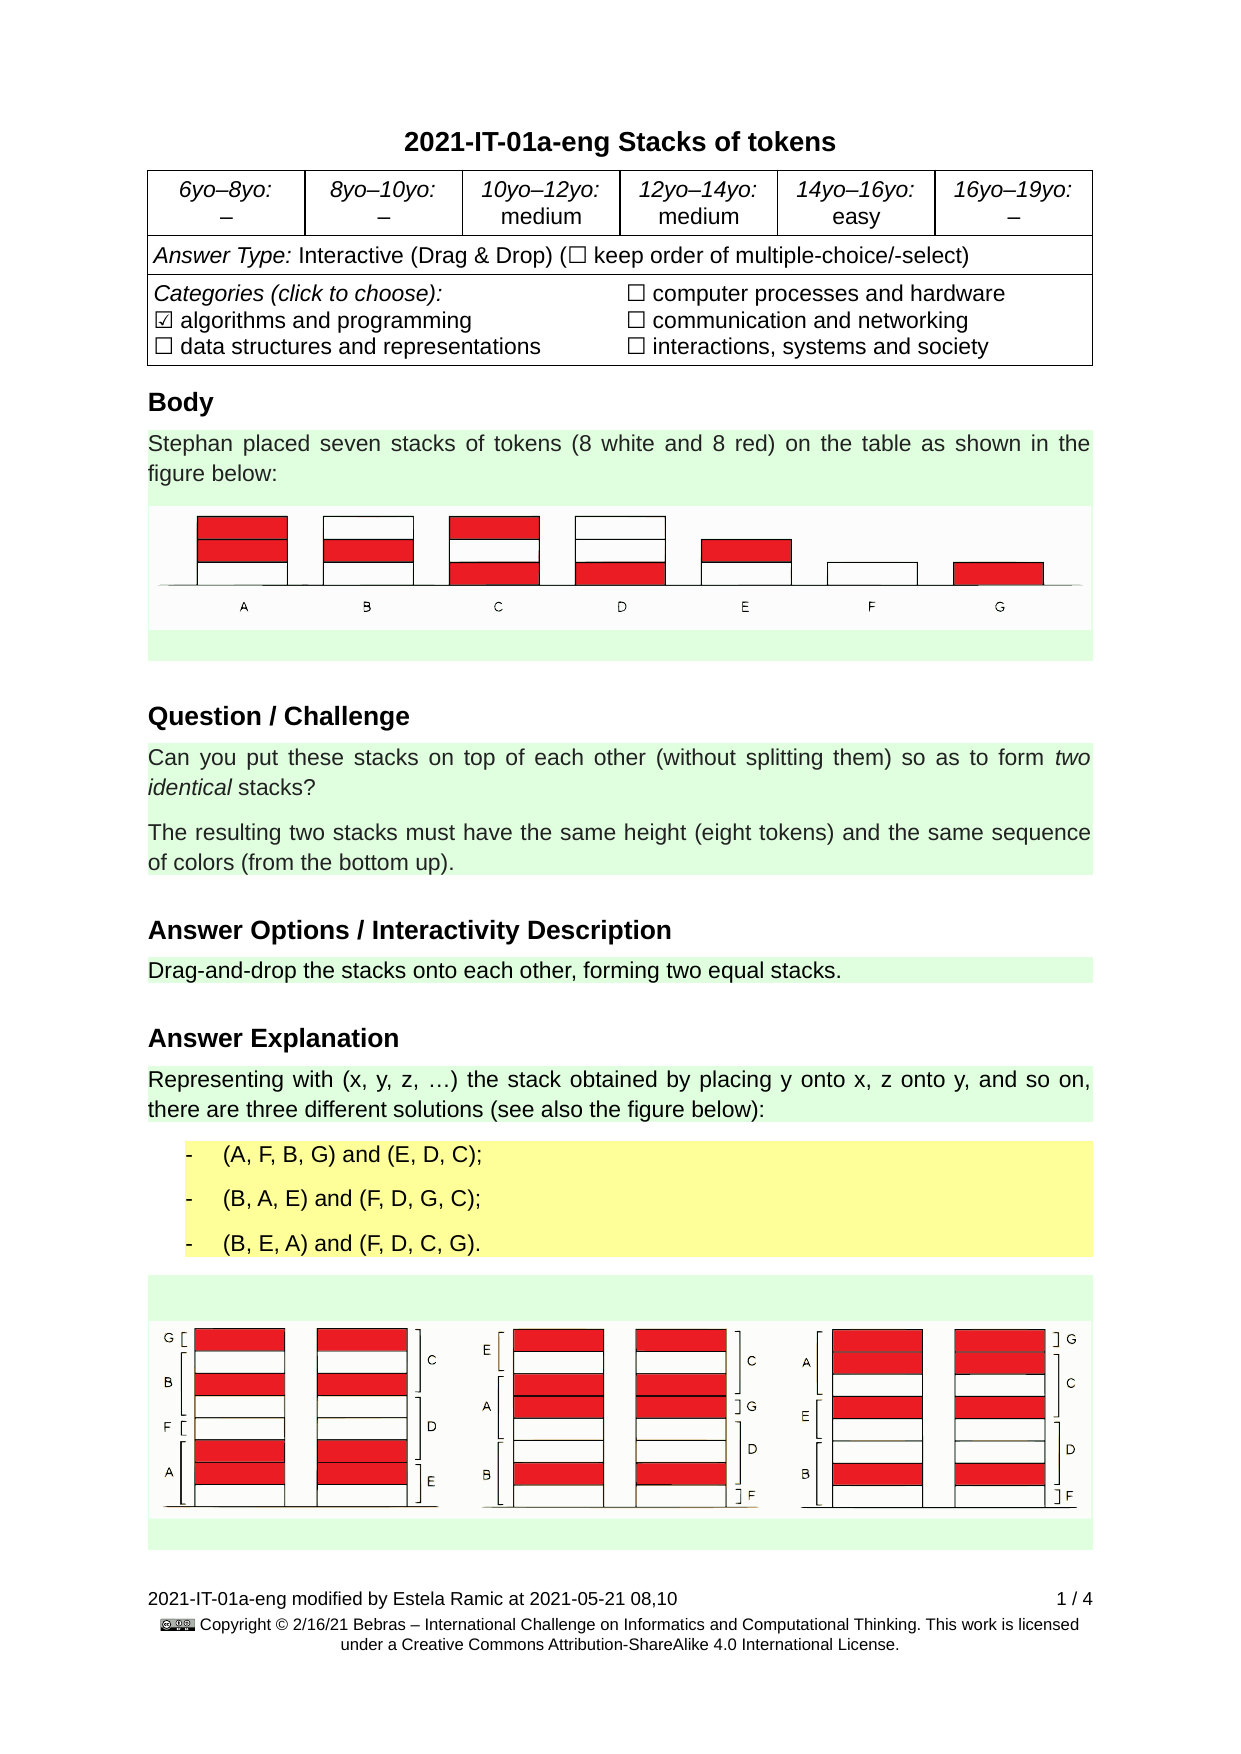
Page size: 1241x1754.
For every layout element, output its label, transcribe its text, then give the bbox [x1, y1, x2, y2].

subtitle 2021-IT-01a-eng Stacks of tokens [148, 125, 1093, 157]
table_cell Categories (click to choose): ☑ algorithms and programming ☐ data structures and representations [148, 275, 620, 365]
subtitle Body [148, 387, 1093, 417]
table_header 16yo–19yo: – [936, 171, 1092, 235]
table_header 6yo–8yo: – [148, 171, 304, 235]
list (A, F, B, G) and (E, D, C); [185, 1141, 1093, 1167]
text Representing with (x, y, z, …) the stack obtained by placing y onto x, z onto y, and so on, there are three different solutions (see also the figure below): [148, 1066, 1093, 1122]
table_header 12yo–14yo: medium [621, 171, 777, 235]
text Drag-and-drop the stacks onto each other, forming two equal stacks. [148, 957, 1093, 983]
text Stephan placed seven stacks of tokens (8 white and 8 red) on the table as shown in the figure below: [148, 430, 1093, 486]
subtitle Answer Options / Interactivity Description [148, 914, 1093, 945]
list (B, E, A) and (F, D, C, G). [185, 1230, 1093, 1257]
subtitle Question / Challenge [148, 701, 1093, 731]
table_cell ☐ computer processes and hardware ☐ communication and networking ☐ interactions, systems and society [620, 275, 1092, 365]
table_header 14yo–16yo: easy [778, 171, 934, 235]
list (B, A, E) and (F, D, G, C); [185, 1185, 1093, 1212]
table_cell Answer Type: Interactive (Drag & Drop) (☐ keep order of multiple-choice/-select) [148, 236, 1092, 274]
text The resulting two stacks must have the same height (eight tokens) and the same sequence of colors (from the bottom up). [148, 818, 1093, 875]
text Can you put these stacks on top of each other (without splitting them) so as to form two identical stacks? [148, 743, 1093, 800]
subtitle Answer Explanation [148, 1023, 1093, 1053]
table_header 10yo–12yo: medium [463, 171, 619, 235]
table_header 8yo–10yo: – [306, 171, 462, 235]
